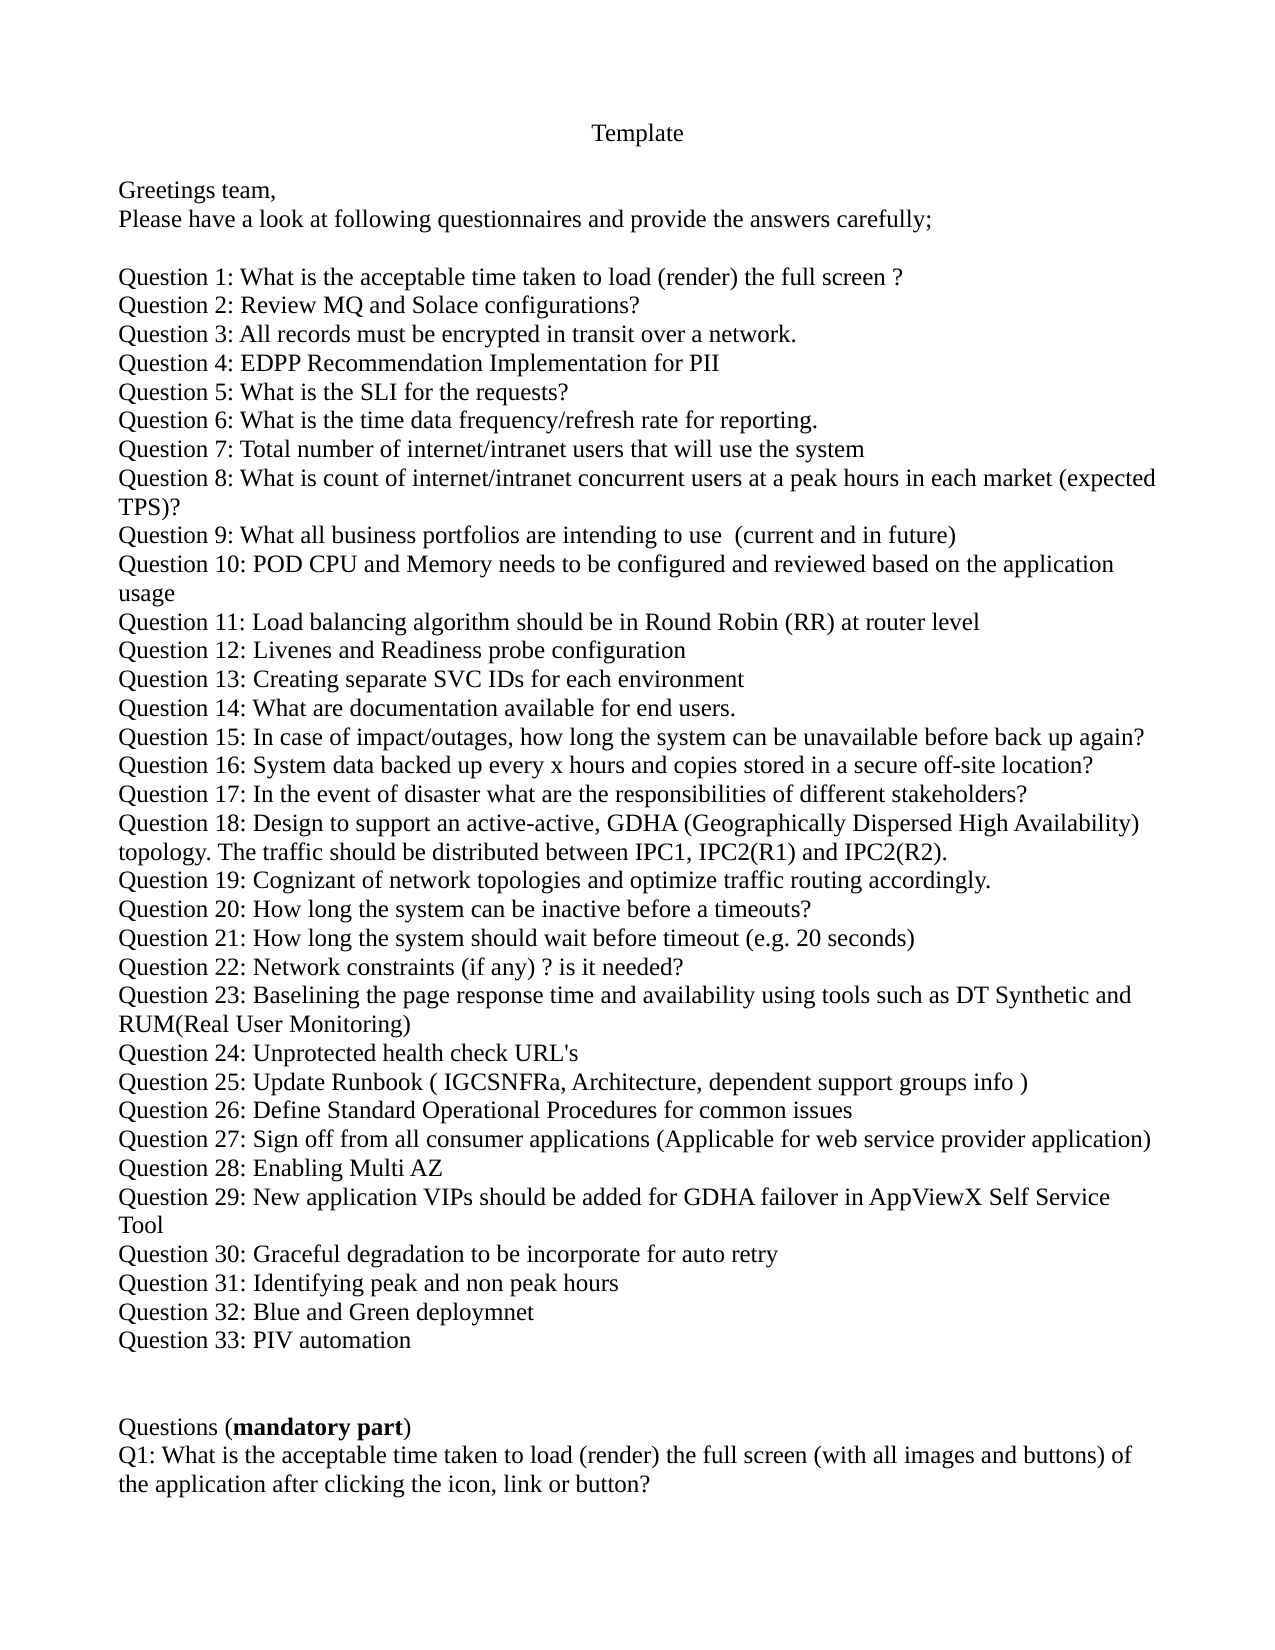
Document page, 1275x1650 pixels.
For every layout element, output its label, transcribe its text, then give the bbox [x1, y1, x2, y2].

text Question 7: Total number of internet/intranet users that will use the system [118, 434, 1157, 463]
text Question 6: What is the time data frequency/refresh rate for reporting. [118, 406, 1157, 434]
text Question 23: Baselining the page response time and availability using tools such as DT Synthetic and RUM(Real User Monitoring) [118, 981, 1157, 1038]
text Question 12: Livenes and Readiness probe configuration [118, 636, 1157, 664]
text Question 32: Blue and Green deploymnet [118, 1297, 1157, 1326]
text Question 16: System data backed up every x hours and copies stored in a secure off-site location? [118, 751, 1157, 779]
text Questions (mandatory part) [118, 1412, 1157, 1441]
text Question 9: What all business portfolios are intending to use (current and in future) [118, 521, 1157, 549]
text Question 17: In the event of disaster what are the responsibilities of different stakeholders? [118, 779, 1157, 808]
text Question 24: Unprotected health check URL's [118, 1038, 1157, 1067]
text Question 14: What are documentation available for end users. [118, 693, 1157, 722]
text Template [118, 118, 1157, 147]
text Question 5: What is the SLI for the requests? [118, 377, 1157, 406]
text Question 31: Identifying peak and non peak hours [118, 1268, 1157, 1297]
text Question 2: Review MQ and Solace configurations? [118, 291, 1157, 319]
text Question 13: Creating separate SVC IDs for each environment [118, 664, 1157, 693]
text Question 8: What is count of internet/intranet concurrent users at a peak hours in each market (expected TPS)? [118, 463, 1157, 521]
text Question 25: Update Runbook ( IGCSNFRa, Architecture, dependent support groups info ) Question 26: Define Standard Operational Procedures for common issues [118, 1067, 1157, 1124]
text Question 21: How long the system should wait before timeout (e.g. 20 seconds) [118, 923, 1157, 952]
text Question 20: How long the system can be inactive before a timeouts? [118, 894, 1157, 923]
text Question 4: EDPP Recommendation Implementation for PII [118, 348, 1157, 377]
text Question 18: Design to support an active-active, GDHA (Geographically Dispersed High Availability) topology. The traffic should be distributed between IPC1, IPC2(R1) and IPC2(R2). [118, 808, 1157, 866]
text Question 27: Sign off from all consumer applications (Applicable for web service provider application) Question 28: Enabling Multi AZ [118, 1124, 1157, 1182]
text Greetings team, Please have a look at following questionnaires and provide the answers carefully; [118, 176, 1157, 233]
text Question 29: New application VIPs should be added for GDHA failover in AppViewX Self Service Tool [118, 1182, 1157, 1239]
text Question 30: Graceful degradation to be incorporate for auto retry [118, 1239, 1157, 1268]
text Question 33: PIV automation [118, 1326, 1157, 1354]
text Question 3: All records must be encrypted in transit over a network. [118, 319, 1157, 348]
text Question 15: In case of impact/outages, how long the system can be unavailable before back up again? [118, 722, 1157, 751]
text Question 10: POD CPU and Memory needs to be configured and reviewed based on the application usage [118, 549, 1157, 607]
text Question 22: Network constraints (if any) ? is it needed? [118, 952, 1157, 981]
text Question 1: What is the acceptable time taken to load (render) the full screen ? [118, 262, 1157, 291]
text Q1: What is the acceptable time taken to load (render) the full screen (with all images and buttons) of the application after clicking the icon, link or button? [118, 1441, 1157, 1498]
text Question 19: Cognizant of network topologies and optimize traffic routing accordingly. [118, 866, 1157, 894]
text Question 11: Load balancing algorithm should be in Round Robin (RR) at router level [118, 607, 1157, 636]
